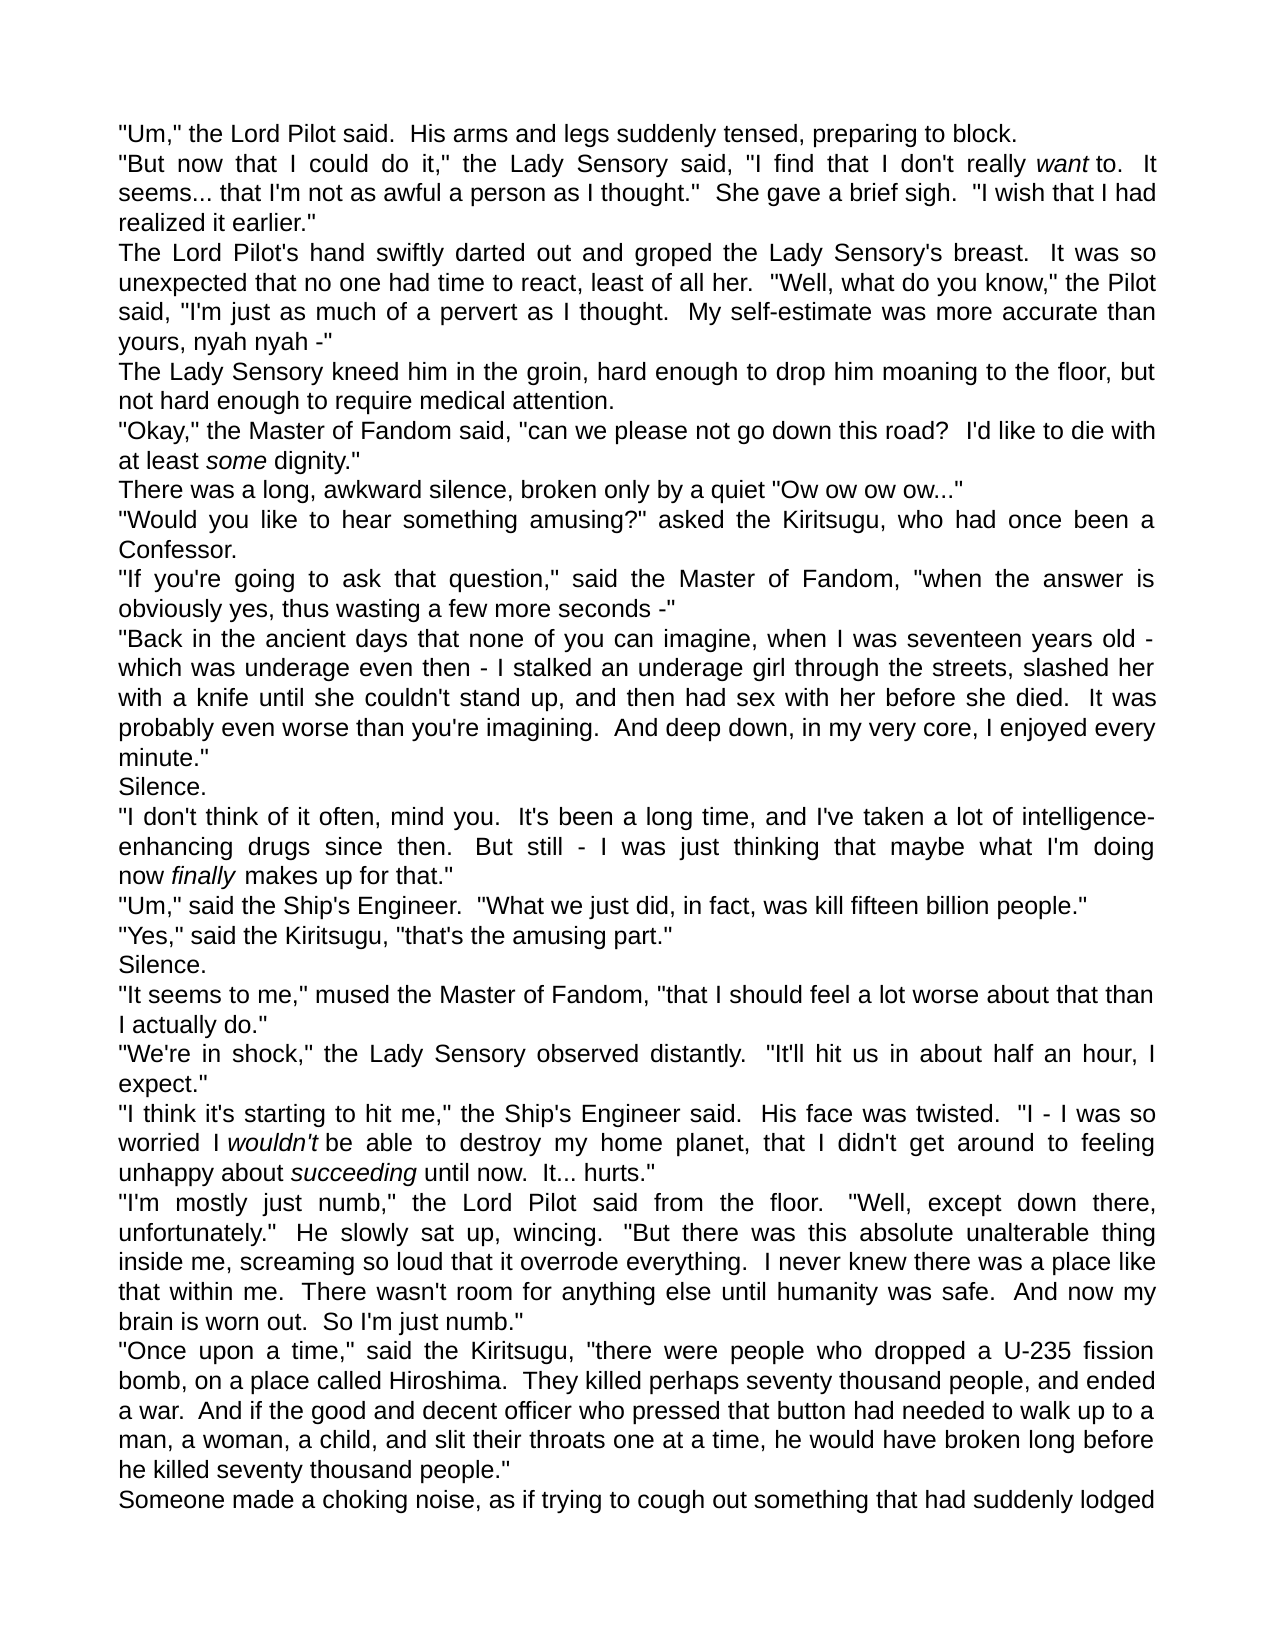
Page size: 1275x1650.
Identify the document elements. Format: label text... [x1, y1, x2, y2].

text Someone made a choking noise, as if trying to cough out something that had suddenly lodged [118, 1484, 1157, 1513]
text "Um," said the Ship's Engineer. "What we just did, in fact, was kill fifteen billion people." [118, 890, 1157, 920]
text There was a long, awkward silence, broken only by a quiet "Ow ow ow ow..." [118, 474, 1157, 504]
text "Yes," said the Kiritsugu, "that's the amusing part." [118, 920, 1157, 949]
text "I think it's starting to hit me," the Ship's Engineer said. His face was twisted. "I - I was so worried I wouldn't be able to destroy my home planet, that I didn't get around to feeling unhappy about succeeding until now. It... hurts." [118, 1098, 1157, 1187]
text "I don't think of it often, mind you. It's been a long time, and I've taken a lot of intelligence-enhancing drugs since then. But still - I was just thinking that maybe what I'm doing now finally makes up for that." [118, 801, 1157, 890]
text "Okay," the Master of Fandom said, "can we please not go down this road? I'd like to die with at least some dignity." [118, 415, 1157, 474]
text "Um," the Lord Pilot said. His arms and legs suddenly tensed, preparing to block. [118, 118, 1157, 148]
text Silence. [118, 771, 1157, 801]
text "If you're going to ask that question," said the Master of Fandom, "when the answer is obviously yes, thus wasting a few more seconds -" [118, 563, 1157, 623]
text Silence. [118, 949, 1157, 979]
text "I'm mostly just numb," the Lord Pilot said from the floor. "Well, except down there, unfortunately." He slowly sat up, wincing. "But there was this absolute unalterable thing inside me, screaming so loud that it overrode everything. I never knew there was a place like that within me. There wasn't room for anything else until humanity was safe. And now my brain is worn out. So I'm just numb." [118, 1187, 1157, 1335]
text "Would you like to hear something amusing?" asked the Kiritsugu, who had once been a Confessor. [118, 504, 1157, 563]
text "Back in the ancient days that none of you can imagine, when I was seventeen years old - which was underage even then - I stalked an underage girl through the streets, slashed her with a knife until she couldn't stand up, and then had sex with her before she died. It was probably even worse than you're imagining. And deep down, in my very core, I enjoyed every minute." [118, 623, 1157, 771]
text "But now that I could do it," the Lady Sensory said, "I find that I don't really want to. It seems... that I'm not as awful a person as I thought." She gave a brief sigh. "I wish that I had realized it earlier." [118, 148, 1157, 237]
text "We're in shock," the Lady Sensory observed distantly. "It'll hit us in about half an hour, I expect." [118, 1038, 1157, 1098]
text The Lord Pilot's hand swiftly darted out and groped the Lady Sensory's breast. It was so unexpected that no one had time to react, least of all her. "Well, what do you know," the Pilot said, "I'm just as much of a pervert as I thought. My self-estimate was more accurate than yours, nyah nyah -" [118, 237, 1157, 356]
text "It seems to me," mused the Master of Fandom, "that I should feel a lot worse about that than I actually do." [118, 979, 1157, 1038]
text "Once upon a time," said the Kiritsugu, "there were people who dropped a U-235 fission bomb, on a place called Hiroshima. They killed perhaps seventy thousand people, and ended a war. And if the good and decent officer who pressed that button had needed to walk up to a man, a woman, a child, and slit their throats one at a time, he would have broken long before he killed seventy thousand people." [118, 1335, 1157, 1484]
text The Lady Sensory kneed him in the groin, hard enough to drop him moaning to the floor, but not hard enough to require medical attention. [118, 356, 1157, 415]
